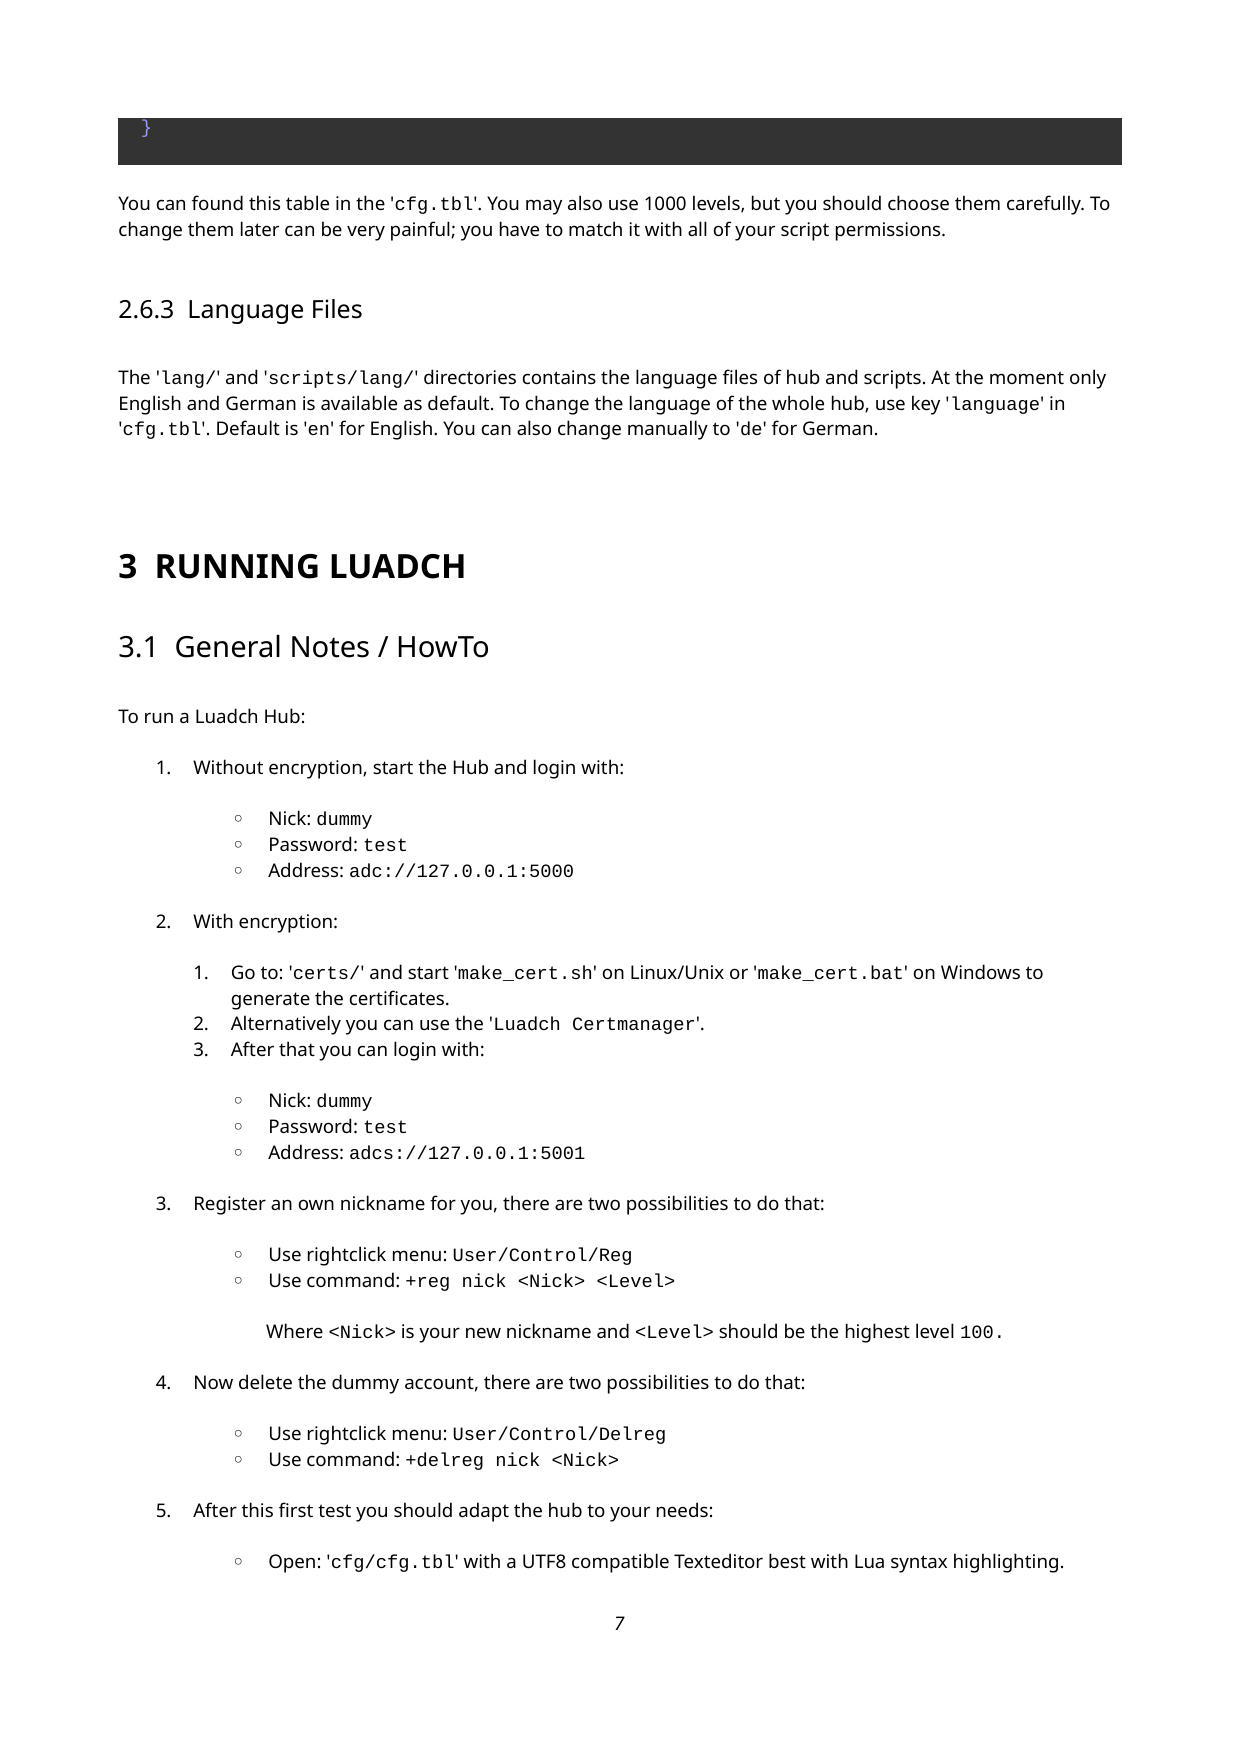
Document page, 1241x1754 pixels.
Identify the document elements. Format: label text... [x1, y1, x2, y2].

list Nick: dummy [231, 1087, 1122, 1113]
text The 'lang/' and 'scripts/lang/' directories contains the language files of hub and scripts. At the moment only English and German is available as default. To change the language of the whole hub, use key 'language' in 'cfg.tbl'. Default is 'en' for English. You can also change manually to 'de' for German. [118, 364, 1122, 441]
list Now delete the dummy account, there are two possibilities to do that: [156, 1369, 1122, 1395]
list Password: test [231, 1113, 1122, 1139]
text } [118, 118, 1122, 139]
subtitle 3 RUNNING LUADCH [118, 543, 1122, 588]
list Nick: dummy [231, 806, 1122, 831]
subtitle 3.1 General Notes / HowTo [118, 626, 1122, 666]
list Use rightclick menu: User/Control/Reg [231, 1241, 1122, 1267]
text Where <Nick> is your new nickname and <Level> should be the highest level 100. [118, 1318, 1122, 1344]
list With encryption: [156, 908, 1122, 934]
list Use rightclick menu: User/Control/Delreg [231, 1421, 1122, 1446]
list Without encryption, start the Hub and login with: [156, 755, 1122, 780]
text You can found this table in the 'cfg.tbl'. You may also use 1000 levels, but you should choose them carefully. To change them later can be very painful; you have to match it with all of your script permissions. [118, 190, 1122, 242]
list Use command: +reg nick <Nick> <Level> [231, 1267, 1122, 1293]
subtitle 2.6.3 Language Files [118, 292, 1122, 326]
list Password: test [231, 831, 1122, 857]
list Alternatively you can use the 'Luadch Certmanager'. [193, 1011, 1122, 1036]
list Address: adcs://127.0.0.1:5001 [231, 1139, 1122, 1165]
list Go to: 'certs/' and start 'make_cert.sh' on Linux/Unix or 'make_cert.bat' on Windows to generate the certificates. [193, 959, 1122, 1011]
list Address: adc://127.0.0.1:5000 [231, 857, 1122, 883]
list Register an own nickname for you, there are two possibilities to do that: [156, 1190, 1122, 1216]
list After this first test you should adapt the hub to your needs: [156, 1497, 1122, 1523]
list Use command: +delreg nick <Nick> [231, 1446, 1122, 1472]
list After that you can login with: [193, 1036, 1122, 1062]
text To run a Luadch Hub: [118, 704, 1122, 729]
list Open: 'cfg/cfg.tbl' with a UTF8 compatible Texteditor best with Lua syntax highlighting. [231, 1548, 1122, 1574]
